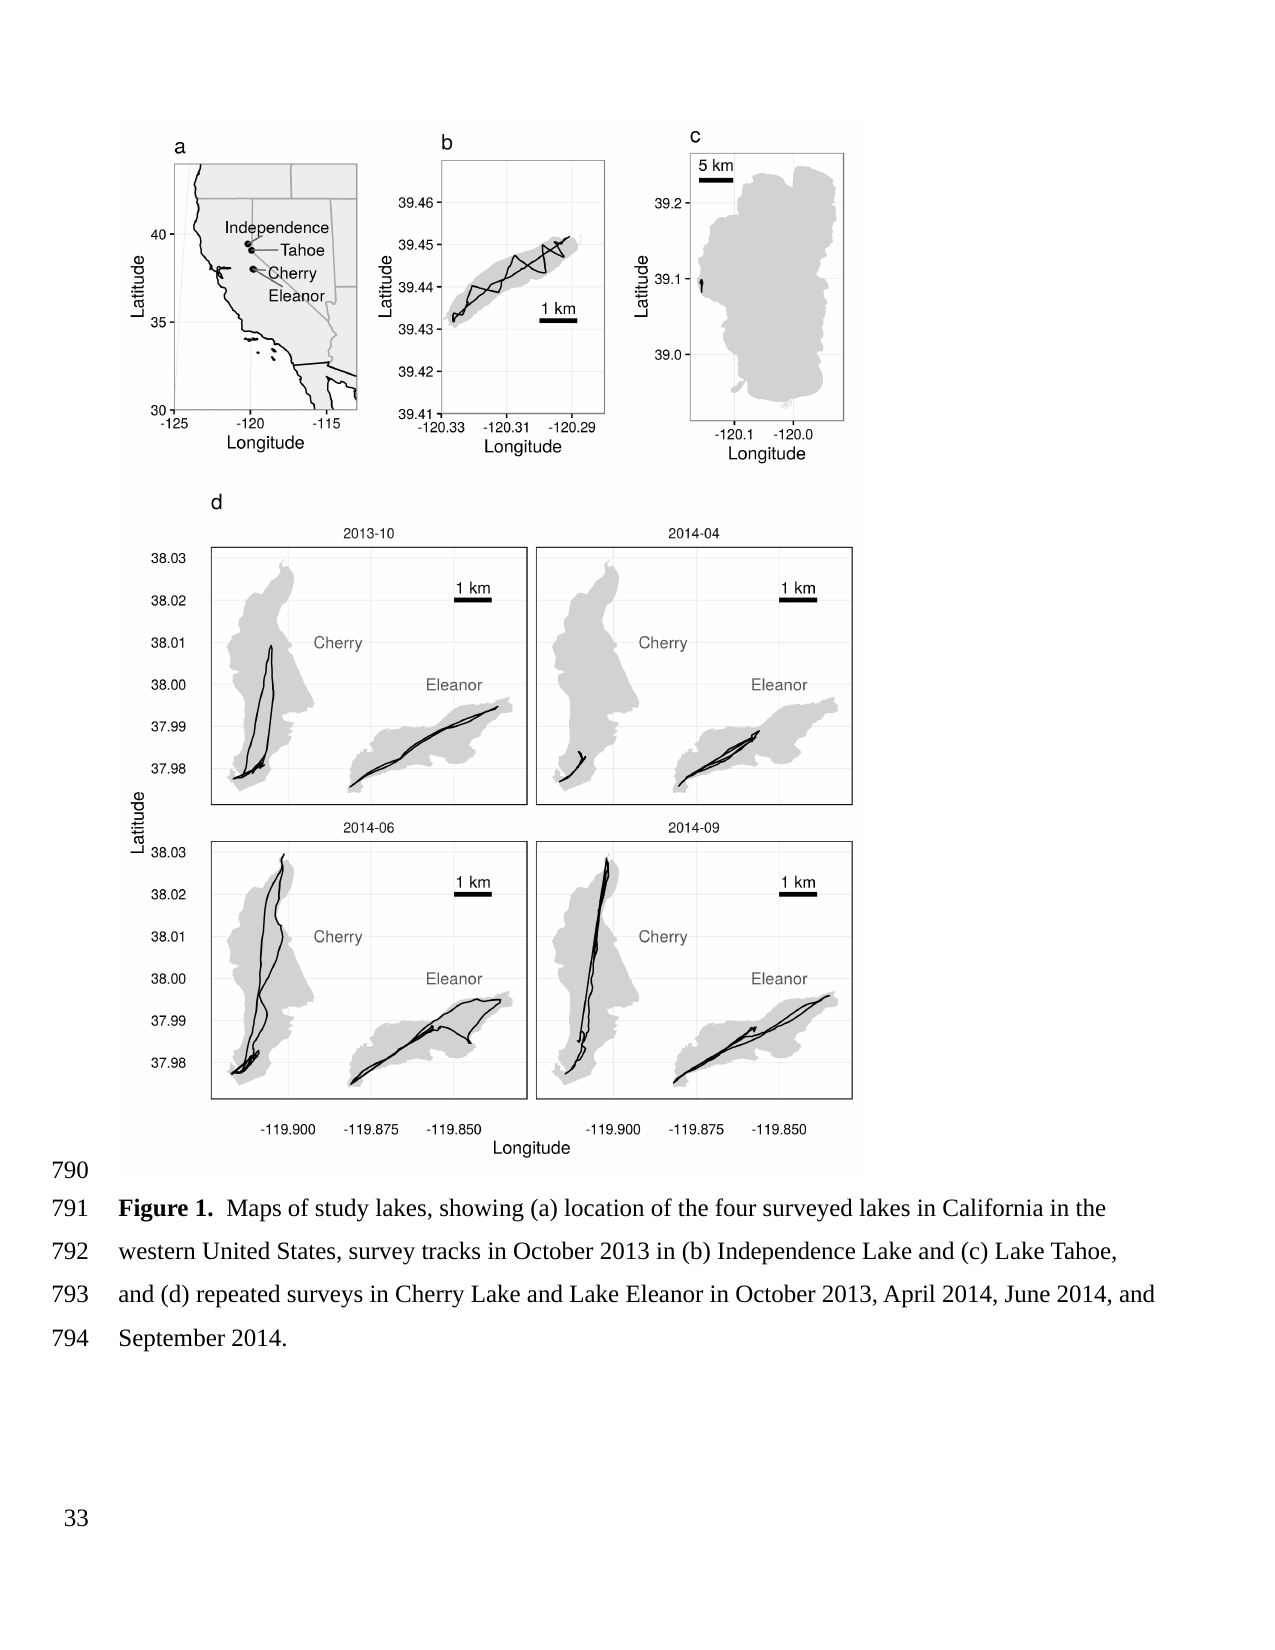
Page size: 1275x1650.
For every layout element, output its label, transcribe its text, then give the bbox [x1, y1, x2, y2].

picture [118, 118, 861, 1179]
text Figure 1. Maps of study lakes, showing (a) location of the four surveyed lakes in California in the western United States, survey tracks in October 2013 in (b) Independence Lake and (c) Lake Tahoe, and (d) repeated surveys in Cherry Lake and Lake Eleanor in October 2013, April 2014, June 2014, and September 2014. [118, 1193, 1157, 1351]
